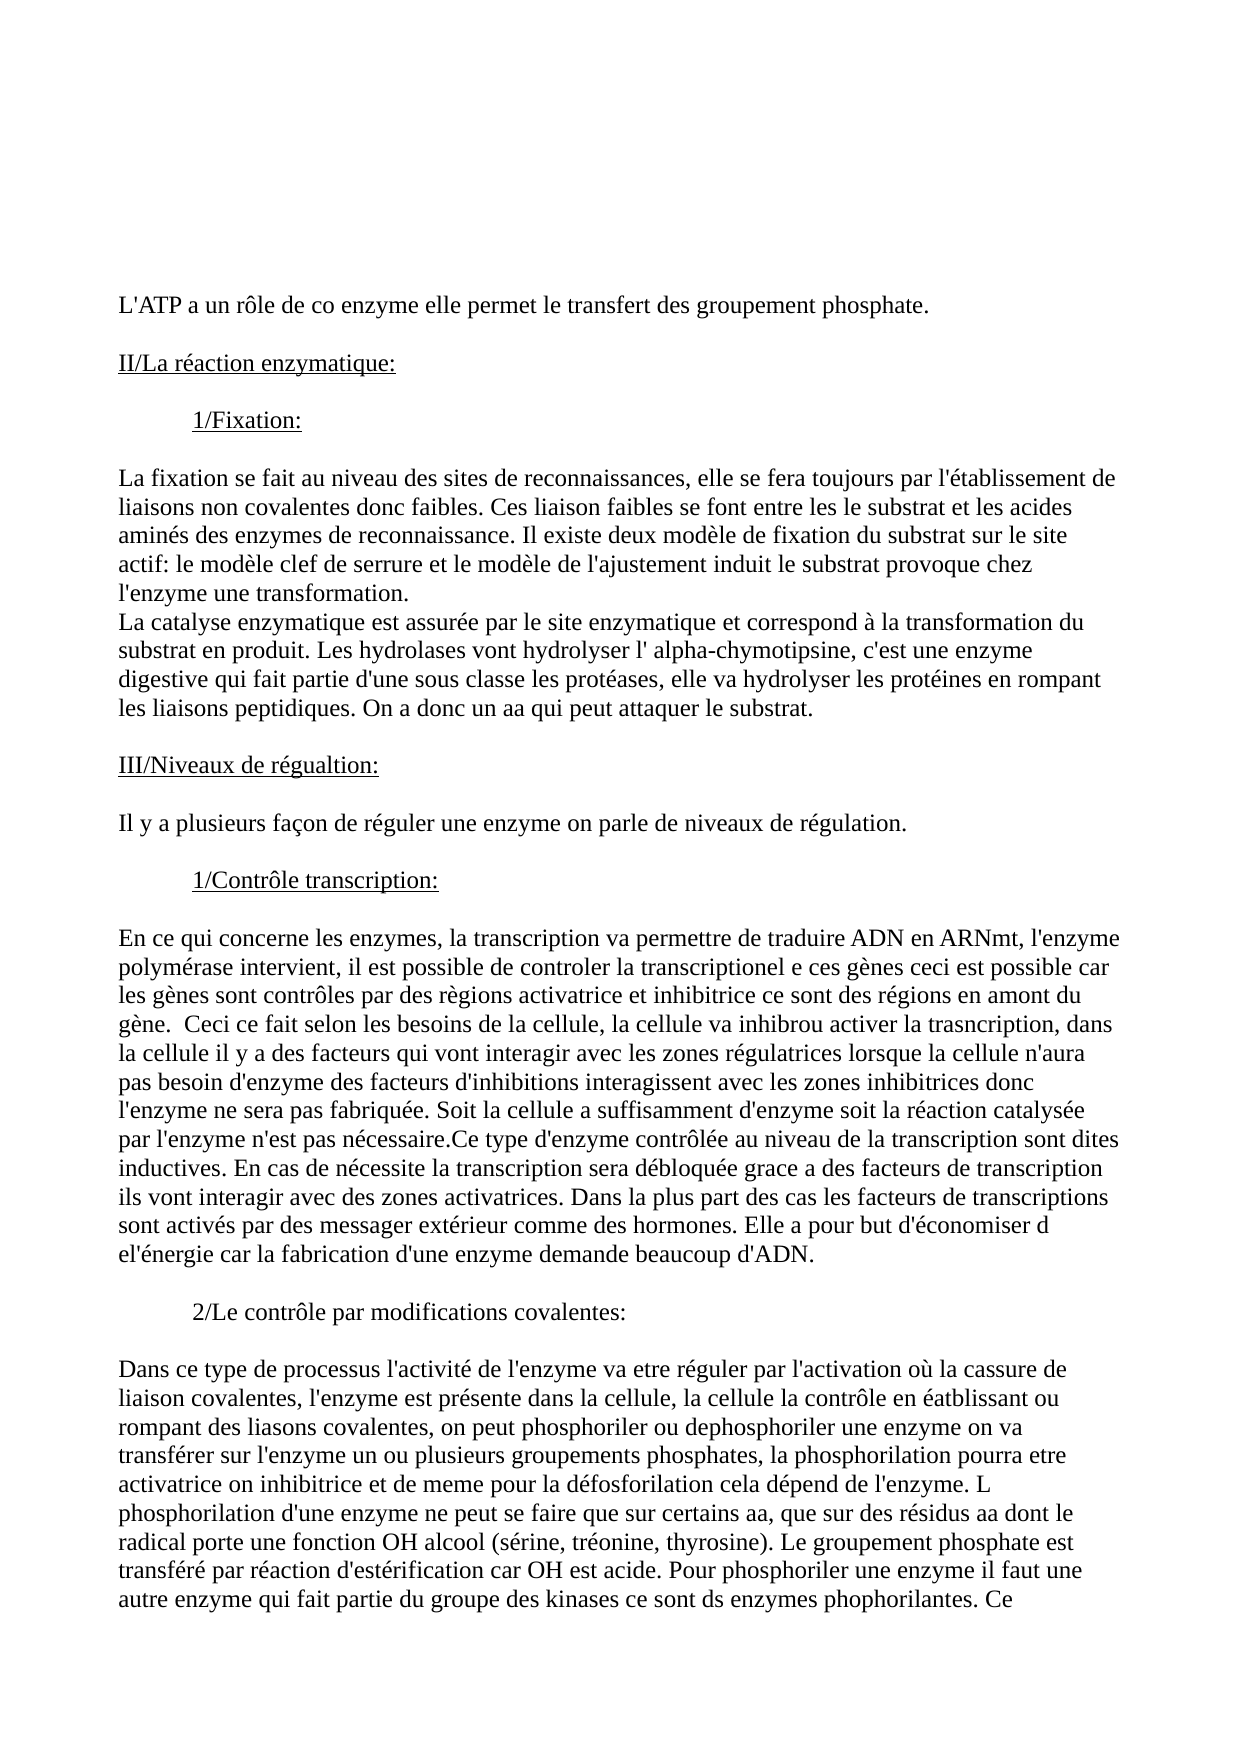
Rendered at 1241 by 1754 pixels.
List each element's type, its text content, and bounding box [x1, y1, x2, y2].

text III/Niveaux de régualtion: [118, 751, 1122, 779]
text Il y a plusieurs façon de réguler une enzyme on parle de niveaux de régulation. [118, 808, 1122, 837]
text La fixation se fait au niveau des sites de reconnaissances, elle se fera toujours par l'établissement de liaisons non covalentes donc faibles. Ces liaison faibles se font entre les le substrat et les acides aminés des enzymes de reconnaissance. Il existe deux modèle de fixation du substrat sur le site actif: le modèle clef de serrure et le modèle de l'ajustement induit le substrat provoque chez l'enzyme une transformation. [118, 463, 1122, 607]
text 1/Fixation: [118, 406, 1122, 434]
text La catalyse enzymatique est assurée par le site enzymatique et correspond à la transformation du substrat en produit. Les hydrolases vont hydrolyser l' alpha-chymotipsine, c'est une enzyme digestive qui fait partie d'une sous classe les protéases, elle va hydrolyser les protéines en rompant les liaisons peptidiques. On a donc un aa qui peut attaquer le substrat. [118, 607, 1122, 722]
text L'ATP a un rôle de co enzyme elle permet le transfert des groupement phosphate. [118, 291, 1122, 319]
text 1/Contrôle transcription: [118, 866, 1122, 894]
text 2/Le contrôle par modifications covalentes: [118, 1297, 1122, 1326]
text En ce qui concerne les enzymes, la transcription va permettre de traduire ADN en ARNmt, l'enzyme polymérase intervient, il est possible de controler la transcriptionel e ces gènes ceci est possible car les gènes sont contrôles par des règions activatrice et inhibitrice ce sont des régions en amont du gène. Ceci ce fait selon les besoins de la cellule, la cellule va inhibrou activer la trasncription, dans la cellule il y a des facteurs qui vont interagir avec les zones régulatrices lorsque la cellule n'aura pas besoin d'enzyme des facteurs d'inhibitions interagissent avec les zones inhibitrices donc l'enzyme ne sera pas fabriquée. Soit la cellule a suffisamment d'enzyme soit la réaction catalysée par l'enzyme n'est pas nécessaire.Ce type d'enzyme contrôlée au niveau de la transcription sont dites inductives. En cas de nécessite la transcription sera débloquée grace a des facteurs de transcription ils vont interagir avec des zones activatrices. Dans la plus part des cas les facteurs de transcriptions sont activés par des messager extérieur comme des hormones. Elle a pour but d'économiser d el'énergie car la fabrication d'une enzyme demande beaucoup d'ADN. [118, 923, 1122, 1268]
text II/La réaction enzymatique: [118, 348, 1122, 377]
text Dans ce type de processus l'activité de l'enzyme va etre réguler par l'activation où la cassure de liaison covalentes, l'enzyme est présente dans la cellule, la cellule la contrôle en éatblissant ou rompant des liasons covalentes, on peut phosphoriler ou dephosphoriler une enzyme on va transférer sur l'enzyme un ou plusieurs groupements phosphates, la phosphorilation pourra etre activatrice on inhibitrice et de meme pour la défosforilation cela dépend de l'enzyme. L phosphorilation d'une enzyme ne peut se faire que sur certains aa, que sur des résidus aa dont le radical porte une fonction OH alcool (sérine, tréonine, thyrosine). Le groupement phosphate est transféré par réaction d'estérification car OH est acide. Pour phosphoriler une enzyme il faut une autre enzyme qui fait partie du groupe des kinases ce sont ds enzymes phophorilantes. Ce [118, 1354, 1122, 1613]
